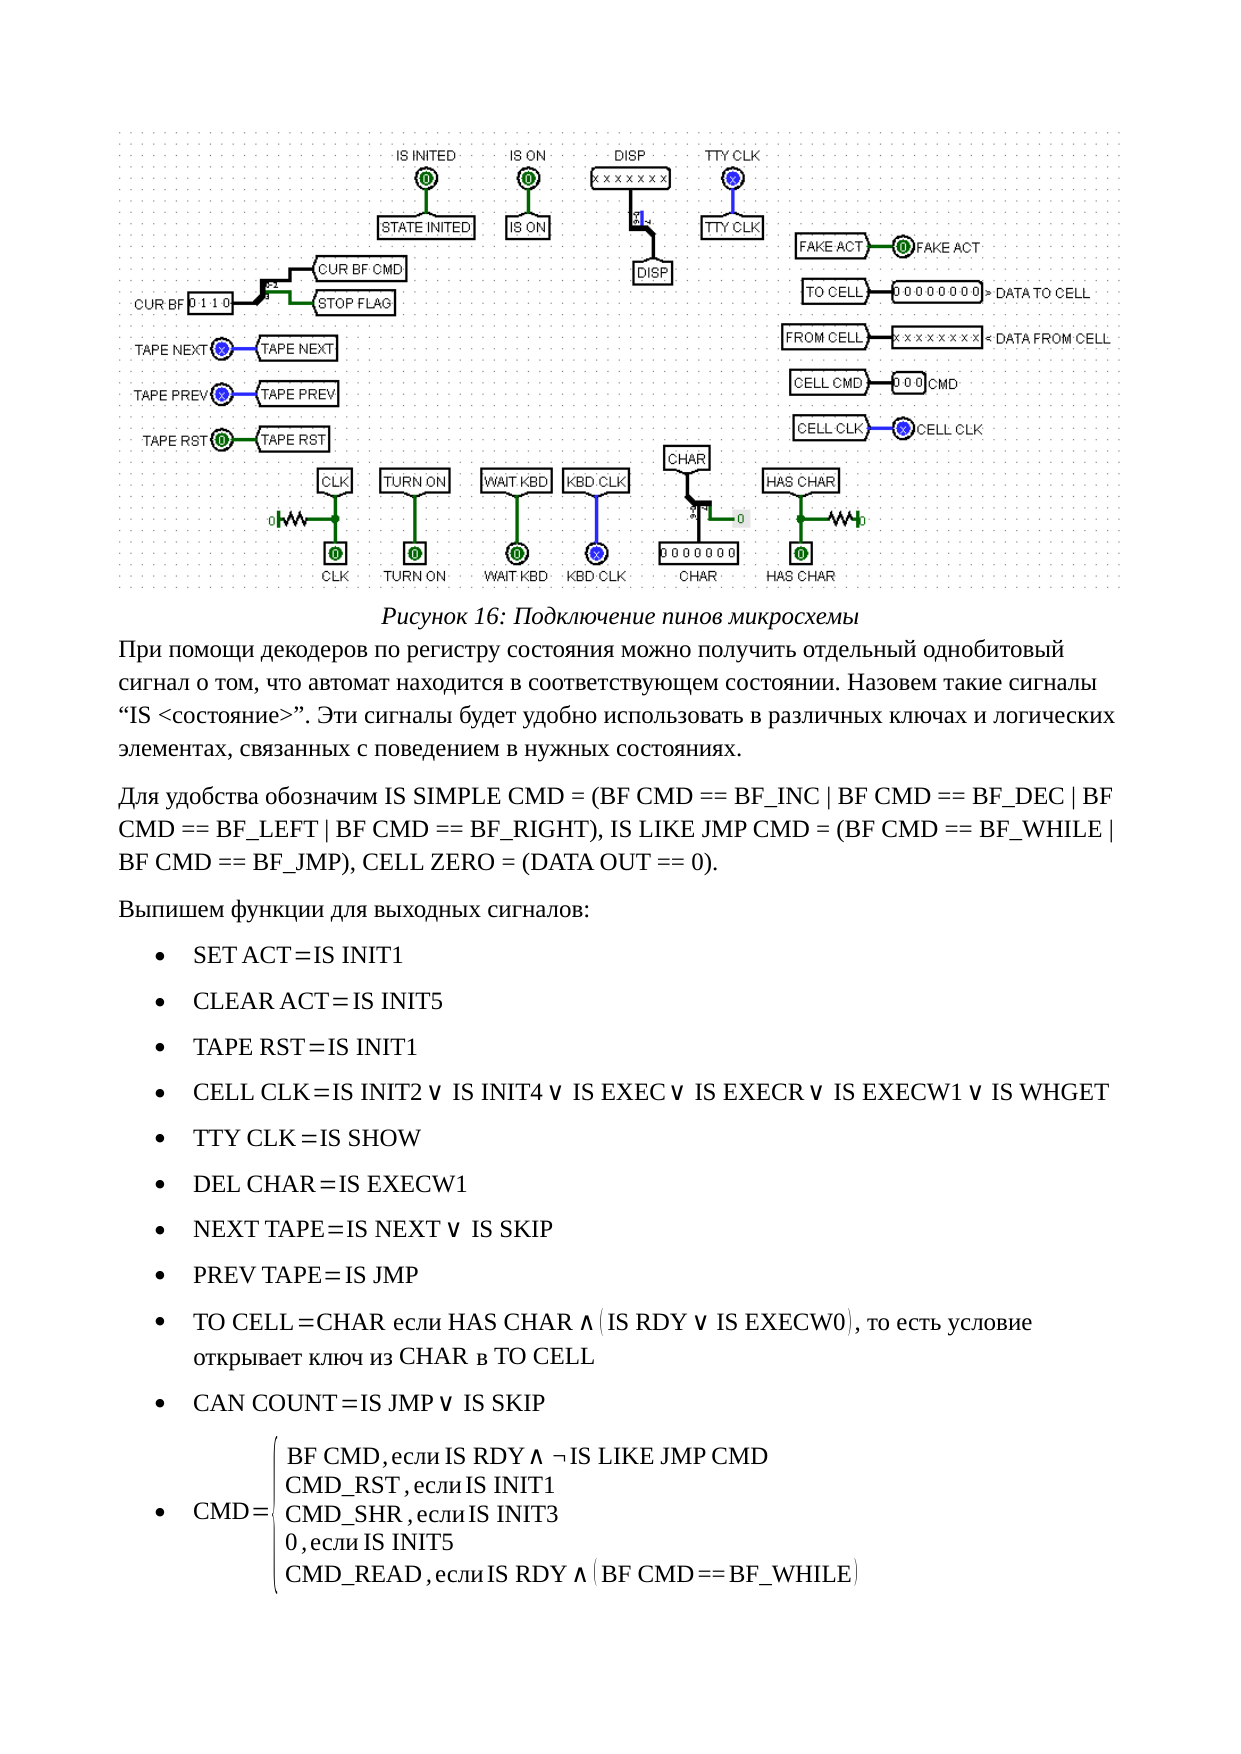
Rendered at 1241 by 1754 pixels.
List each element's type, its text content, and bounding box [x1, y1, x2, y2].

text Рисунок 16: Подключение пинов микросхемы [118, 596, 1122, 630]
text Выпишем функции для выходных сигналов: [118, 894, 1122, 923]
text При помощи декодеров по регистру состояния можно получить отдельный однобитовый сигнал о том, что автомат находится в соответствующем состоянии. Назовем такие сигналы “IS <состояние>”. Эти сигналы будет удобно использовать в различных ключах и логических элементах, связанных с поведением в нужных состояниях. [118, 630, 1122, 762]
picture [118, 130, 1123, 596]
list если , то есть условие открывает ключ из в [156, 1307, 1122, 1371]
text Для удобства обозначим IS SIMPLE CMD = (BF CMD == BF_INC | BF CMD == BF_DEC | BF CMD == BF_LEFT | BF CMD == BF_RIGHT), IS LIKE JMP CMD = (BF CMD == BF_WHILE | BF CMD == BF_JMP), CELL ZERO = (DATA OUT == 0). [118, 781, 1122, 876]
text [118, 118, 1122, 130]
